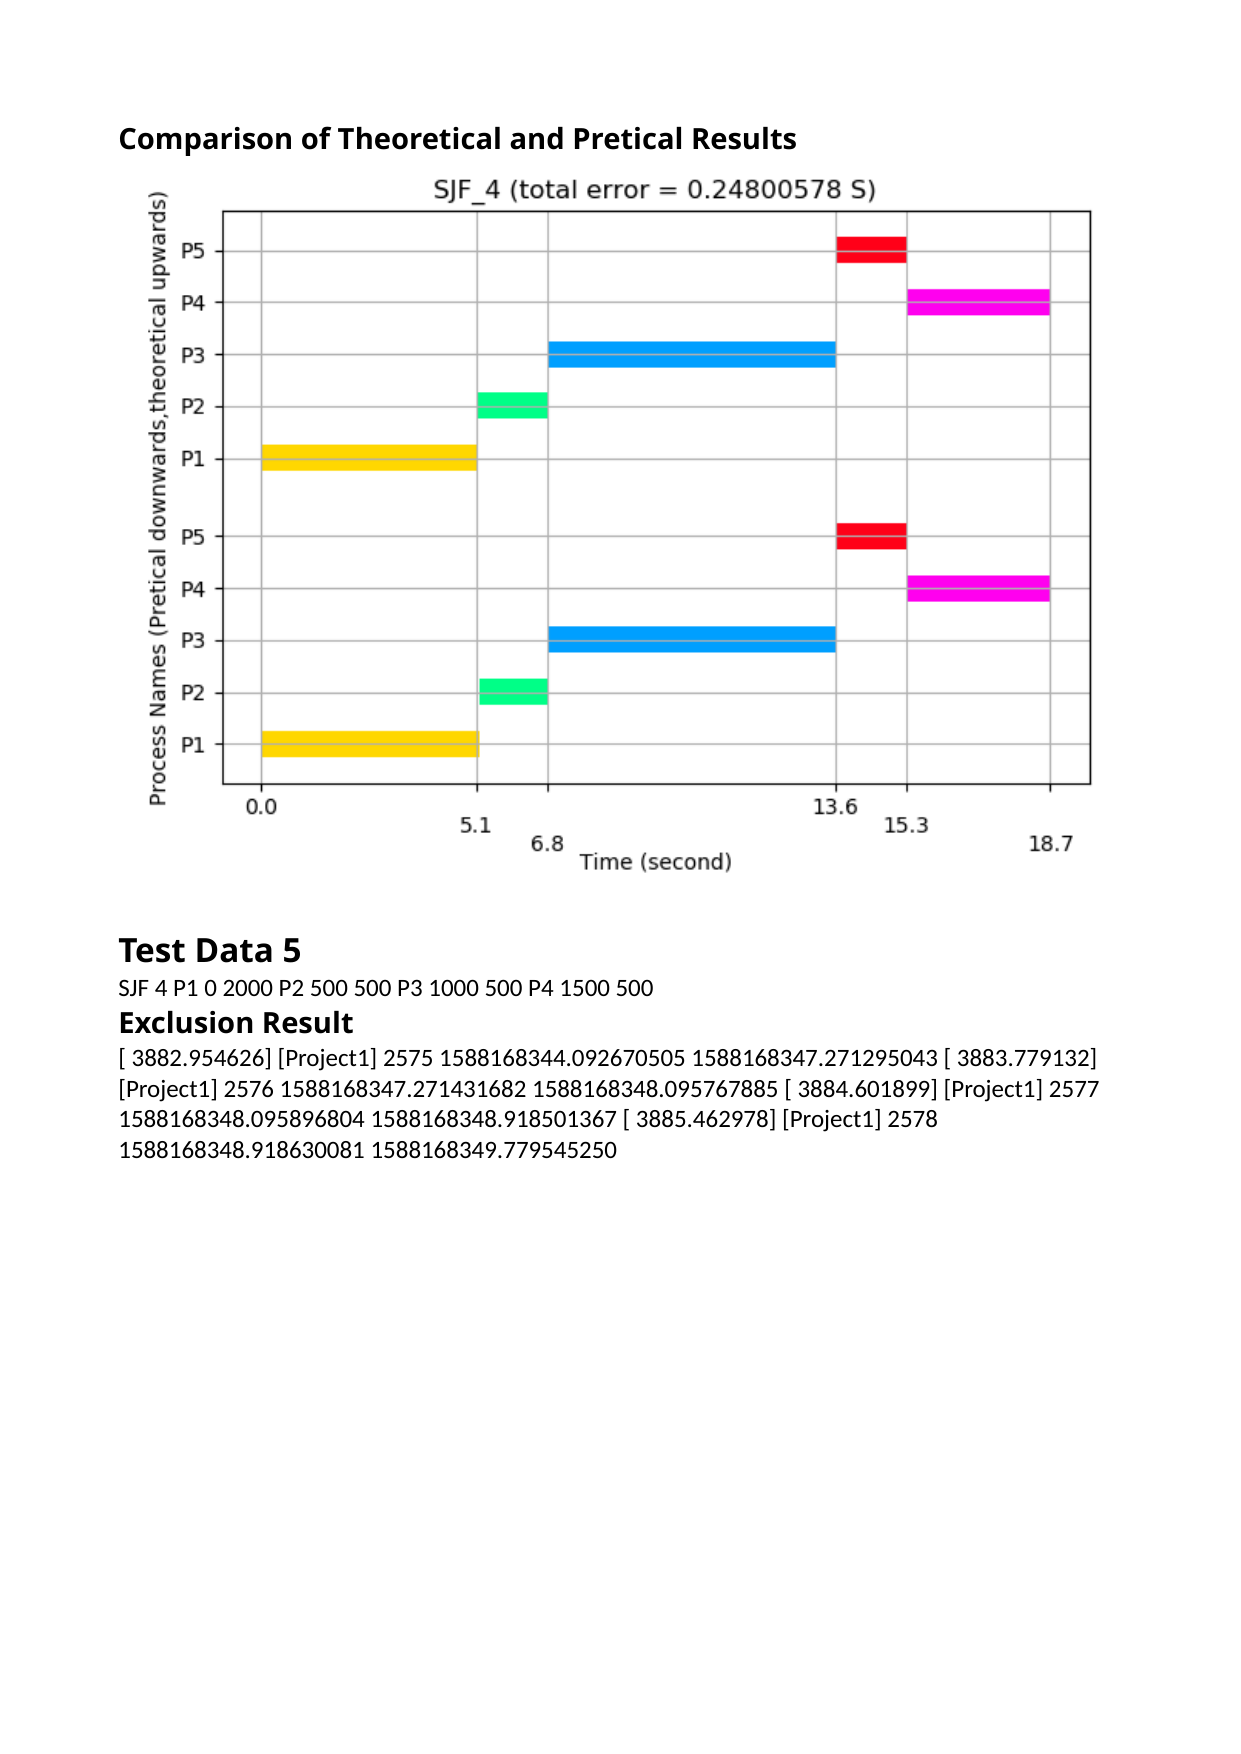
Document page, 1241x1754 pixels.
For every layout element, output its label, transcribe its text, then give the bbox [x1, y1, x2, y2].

subtitle Test Data 5 [118, 927, 1122, 972]
text [ 3882.954626] [Project1] 2575 1588168344.092670505 1588168347.271295043 [ 3883.779132] [Project1] 2576 1588168347.271431682 1588168348.095767885 [ 3884.601899] [Project1] 2577 1588168348.095896804 1588168348.918501367 [ 3885.462978] [Project1] 2578 1588168348.918630081 1588168349.779545250 [118, 1042, 1122, 1164]
text SJF 4 P1 0 2000 P2 500 500 P3 1000 500 P4 1500 500 [118, 972, 1122, 1002]
subtitle Exclusion Result [118, 1002, 1122, 1042]
picture [127, 157, 1113, 896]
subtitle Comparison of Theoretical and Pretical Results [118, 118, 1122, 158]
